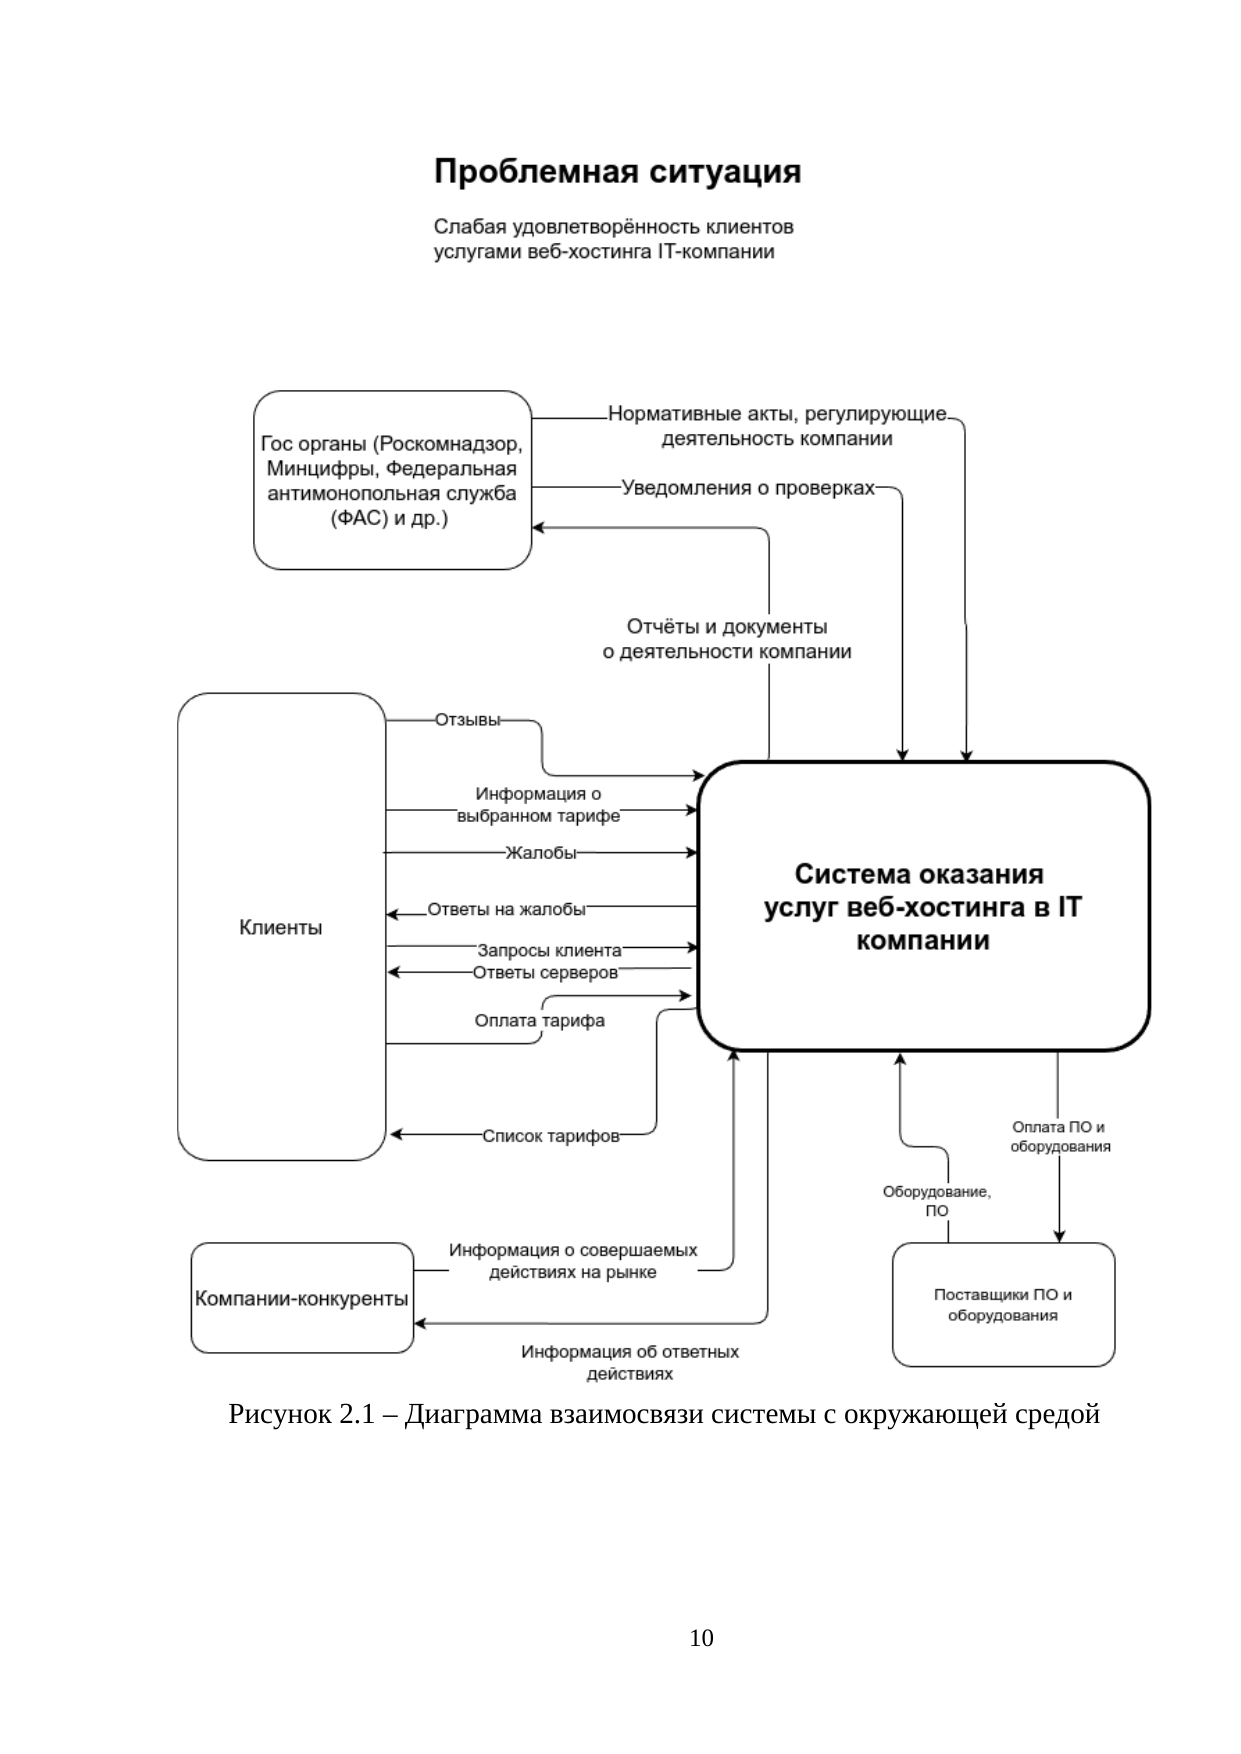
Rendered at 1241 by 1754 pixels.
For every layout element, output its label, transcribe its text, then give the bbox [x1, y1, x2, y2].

picture [177, 143, 1152, 1384]
text Рисунок 2.1 – Диаграмма взаимосвязи системы с окружающей средой [177, 1384, 1152, 1430]
